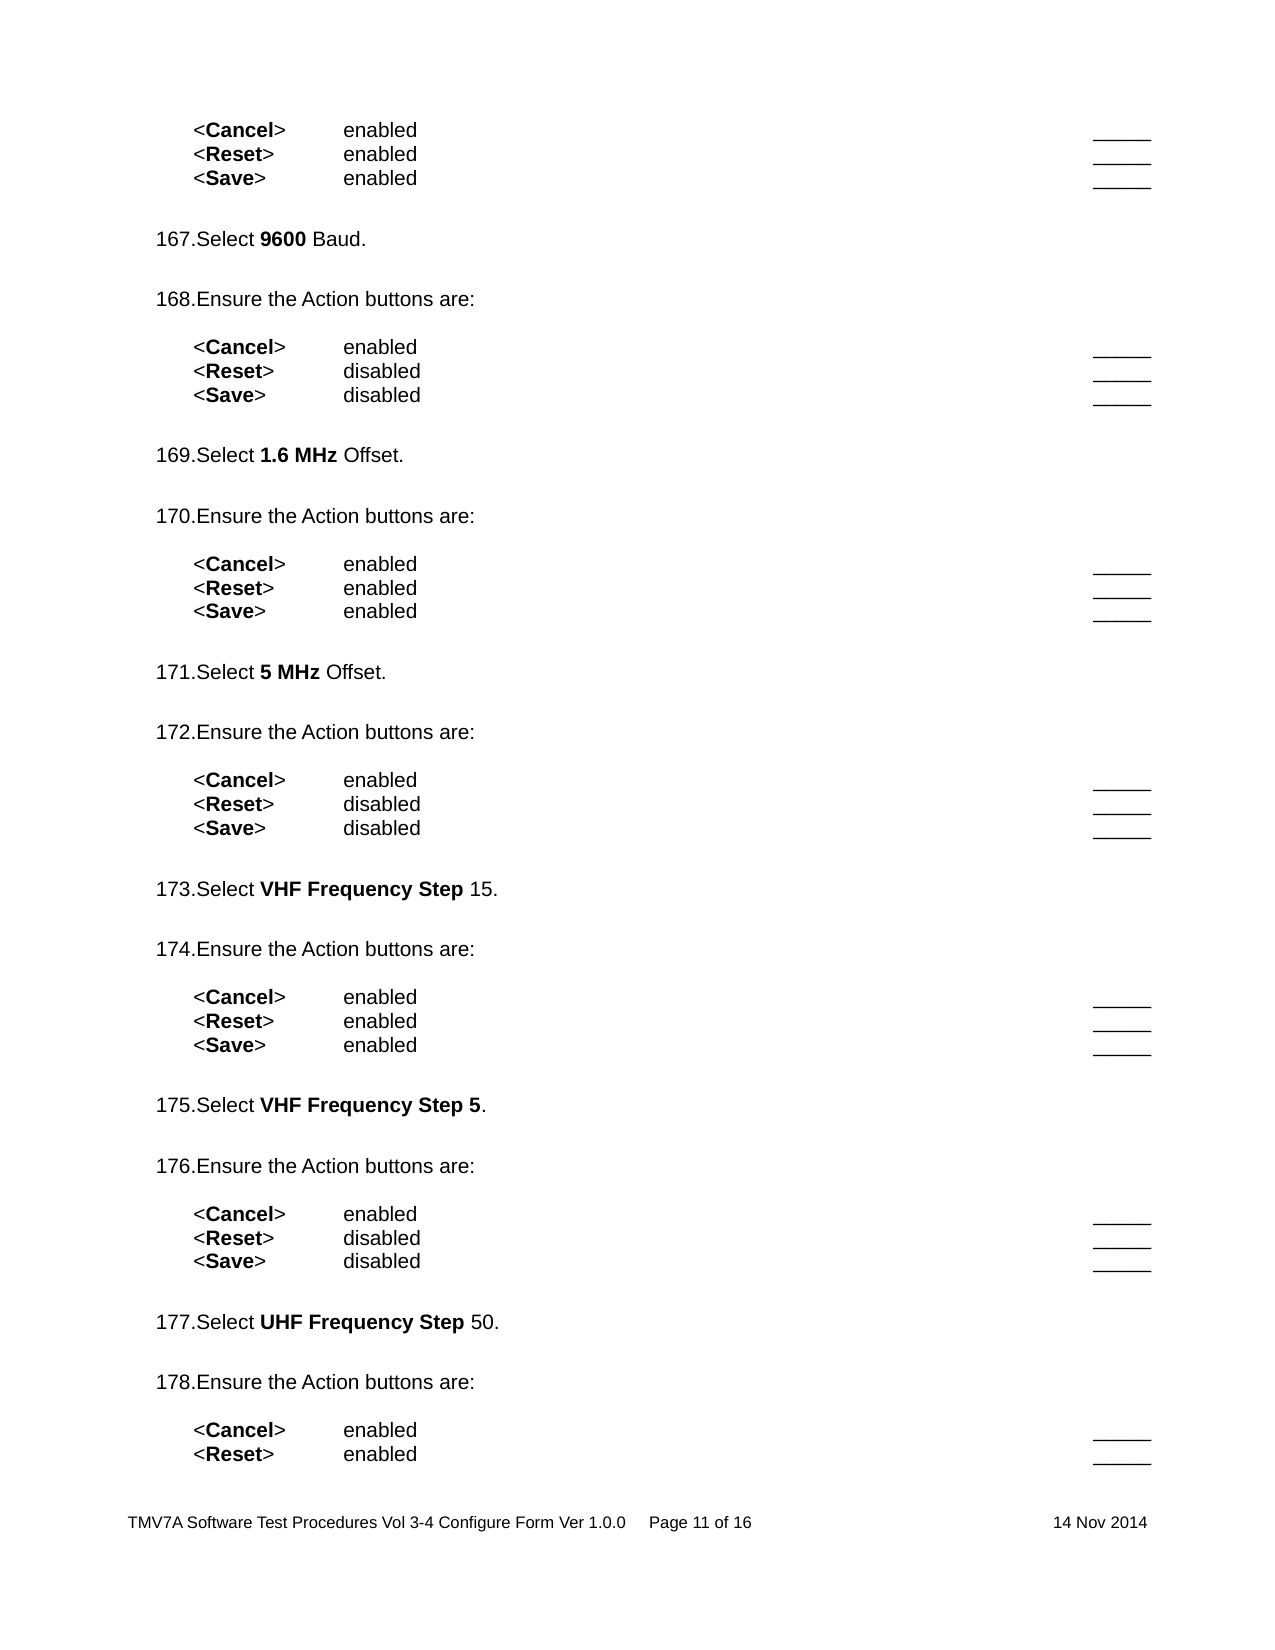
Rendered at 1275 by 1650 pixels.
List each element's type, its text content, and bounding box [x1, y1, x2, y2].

list Select UHF Frequency Step 50. [156, 1310, 1157, 1358]
list Ensure the Action buttons are: <Cancel> enabled _____ <Reset> disabled _____ <Save> disabled _____ [156, 287, 1157, 431]
list Select 1.6 MHz Offset. [156, 443, 1157, 491]
list Select 5 MHz Offset. [156, 660, 1157, 708]
list Ensure the Action buttons are: <Cancel> enabled _____ <Reset> enabled _____ <Save> enabled _____ [156, 937, 1157, 1081]
list <Cancel> enabled _____ <Reset> enabled _____ <Save> enabled _____ [156, 118, 1157, 214]
list Ensure the Action buttons are: <Cancel> enabled _____ <Reset> enabled _____ [156, 1370, 1157, 1466]
list Select 9600 Baud. [156, 226, 1157, 274]
list Ensure the Action buttons are: <Cancel> enabled _____ <Reset> enabled _____ <Save> enabled _____ [156, 503, 1157, 647]
list Select VHF Frequency Step 5. [156, 1093, 1157, 1141]
list Ensure the Action buttons are: <Cancel> enabled _____ <Reset> disabled _____ <Save> disabled _____ [156, 720, 1157, 864]
list Select VHF Frequency Step 15. [156, 876, 1157, 924]
list Ensure the Action buttons are: <Cancel> enabled _____ <Reset> disabled _____ <Save> disabled _____ [156, 1153, 1157, 1297]
